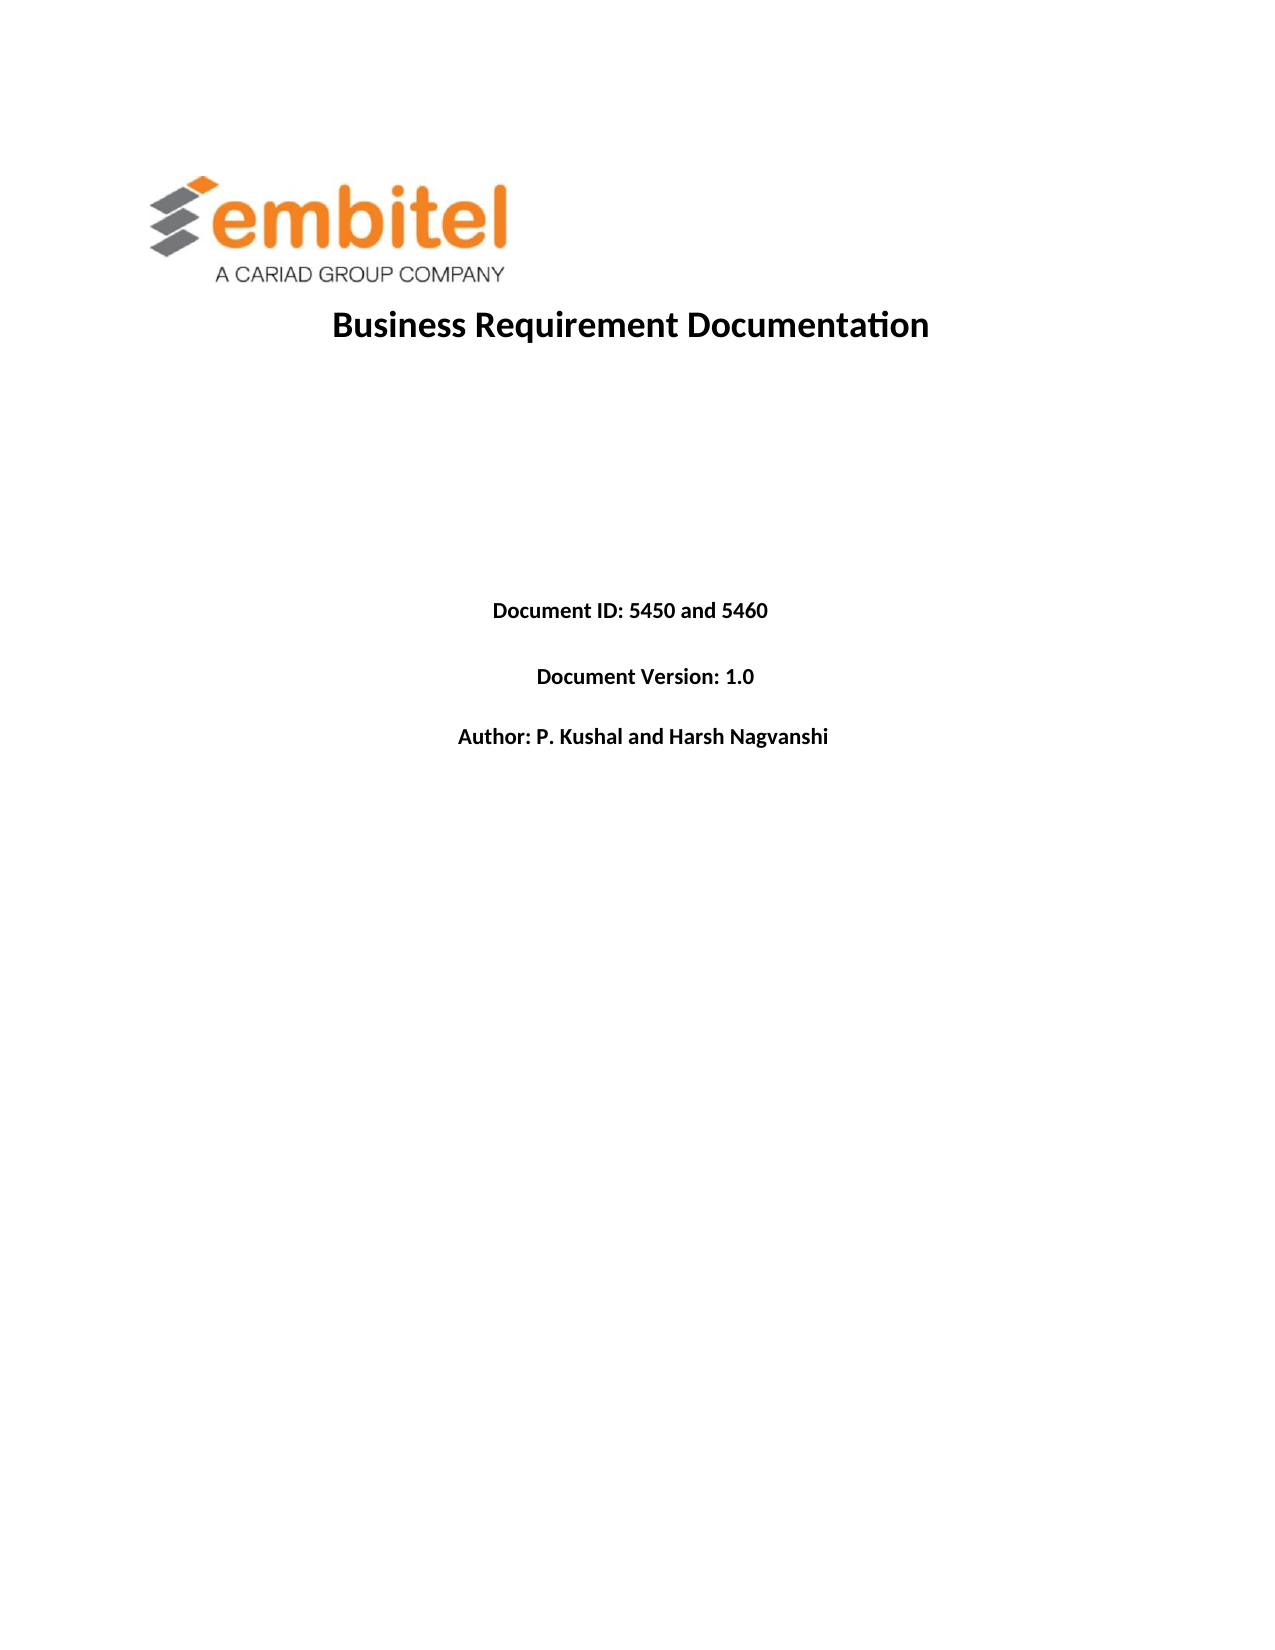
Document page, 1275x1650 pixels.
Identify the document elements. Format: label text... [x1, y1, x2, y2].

text Author: P. Kushal and Harsh Nagvanshi [120, 722, 1141, 750]
picture [150, 176, 507, 283]
text Document Version: 1.0 [120, 662, 1141, 690]
text Document ID: 5450 and 5460 [120, 596, 1141, 624]
text Business Requirement Documentation [120, 301, 1072, 347]
